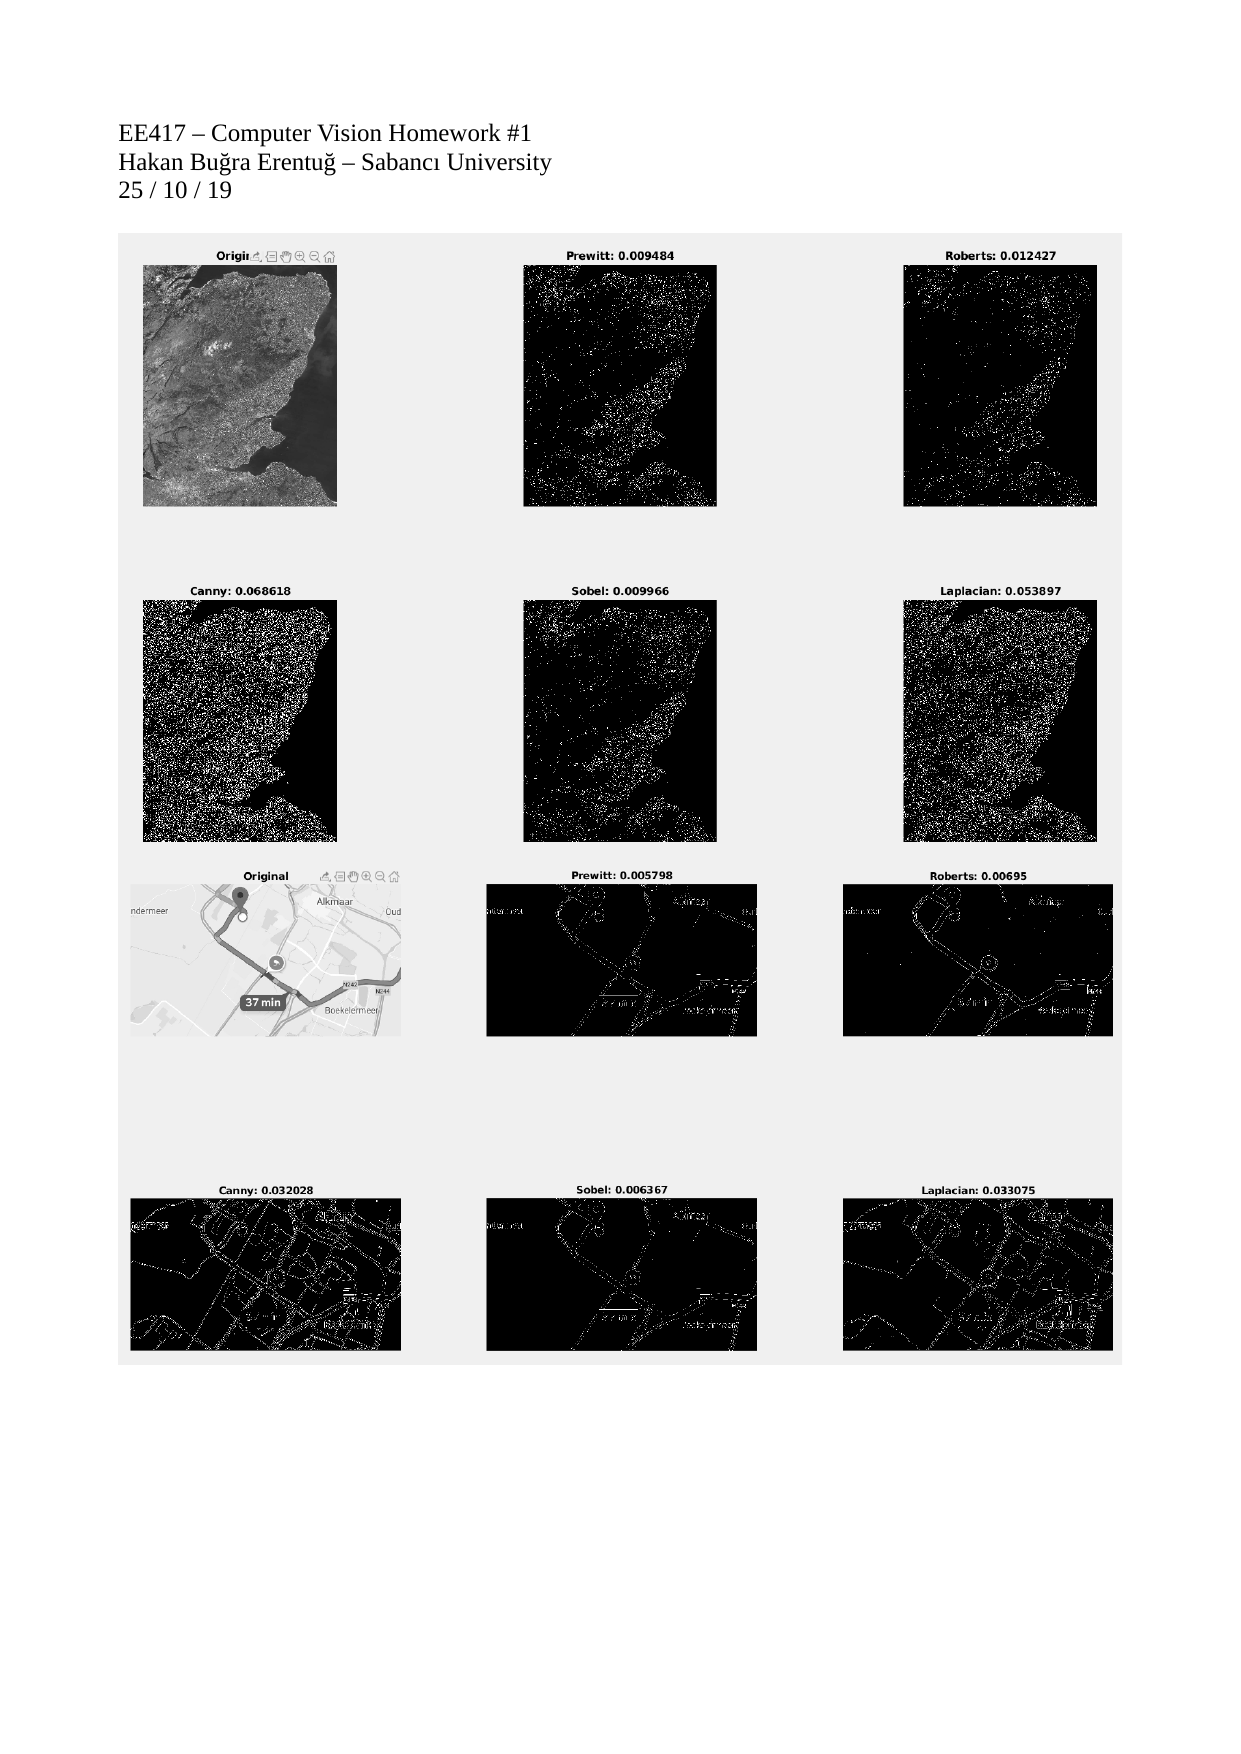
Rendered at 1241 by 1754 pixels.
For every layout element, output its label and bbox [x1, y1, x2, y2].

picture [118, 233, 1123, 1365]
